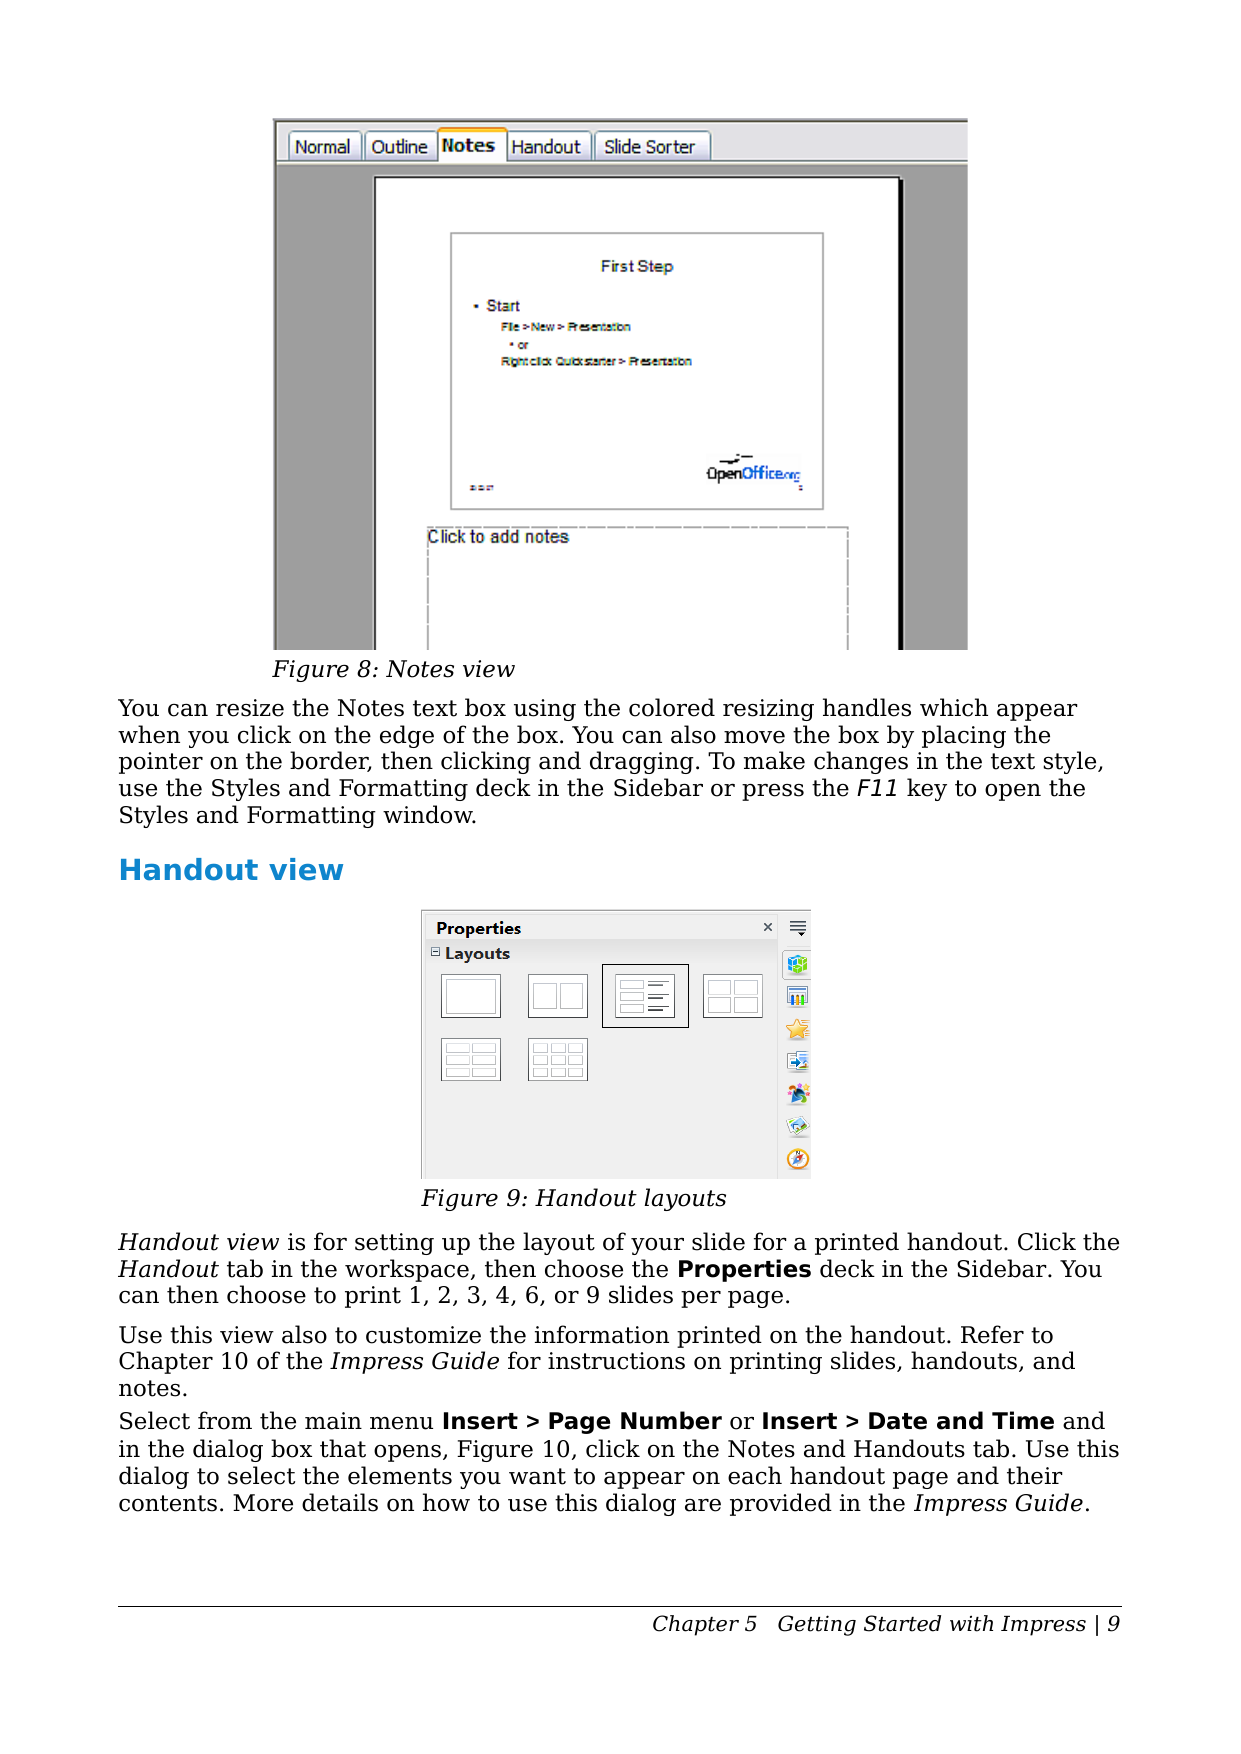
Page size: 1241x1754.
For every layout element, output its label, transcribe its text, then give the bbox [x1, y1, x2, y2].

text You can resize the Notes text box using the colored resizing handles which appear when you click on the edge of the box. You can also move the box by placing the pointer on the border, then clicking and dragging. To make changes in the text style, use the Styles and Formatting deck in the Sidebar or press the F11 key to open the Styles and Formatting window. [118, 695, 1122, 828]
subtitle Handout view [118, 853, 1122, 887]
picture [272, 118, 968, 650]
picture [421, 908, 811, 1179]
list Use this view also to customize the information printed on the handout. Refer to Chapter 10 of the Impress Guide for instructions on printing slides, handouts, and notes. [118, 1322, 1122, 1402]
text Figure 8: Notes view [272, 656, 968, 683]
list Select from the main menu Insert > Page Number or Insert > Date and Time and in the dialog box that opens, Figure 10, click on the Notes and Handouts tab. Use this dialog to select the elements you want to appear on each handout page and their contents. More details on how to use this dialog are provided in the Impress Guide. [118, 1408, 1122, 1516]
text Figure 9: Handout layouts [421, 1185, 819, 1211]
text Handout view is for setting up the layout of your slide for a printed handout. Click the Handout tab in the workspace, then choose the Properties deck in the Sidebar. You can then choose to print 1, 2, 3, 4, 6, or 9 slides per page. [118, 899, 1122, 1309]
